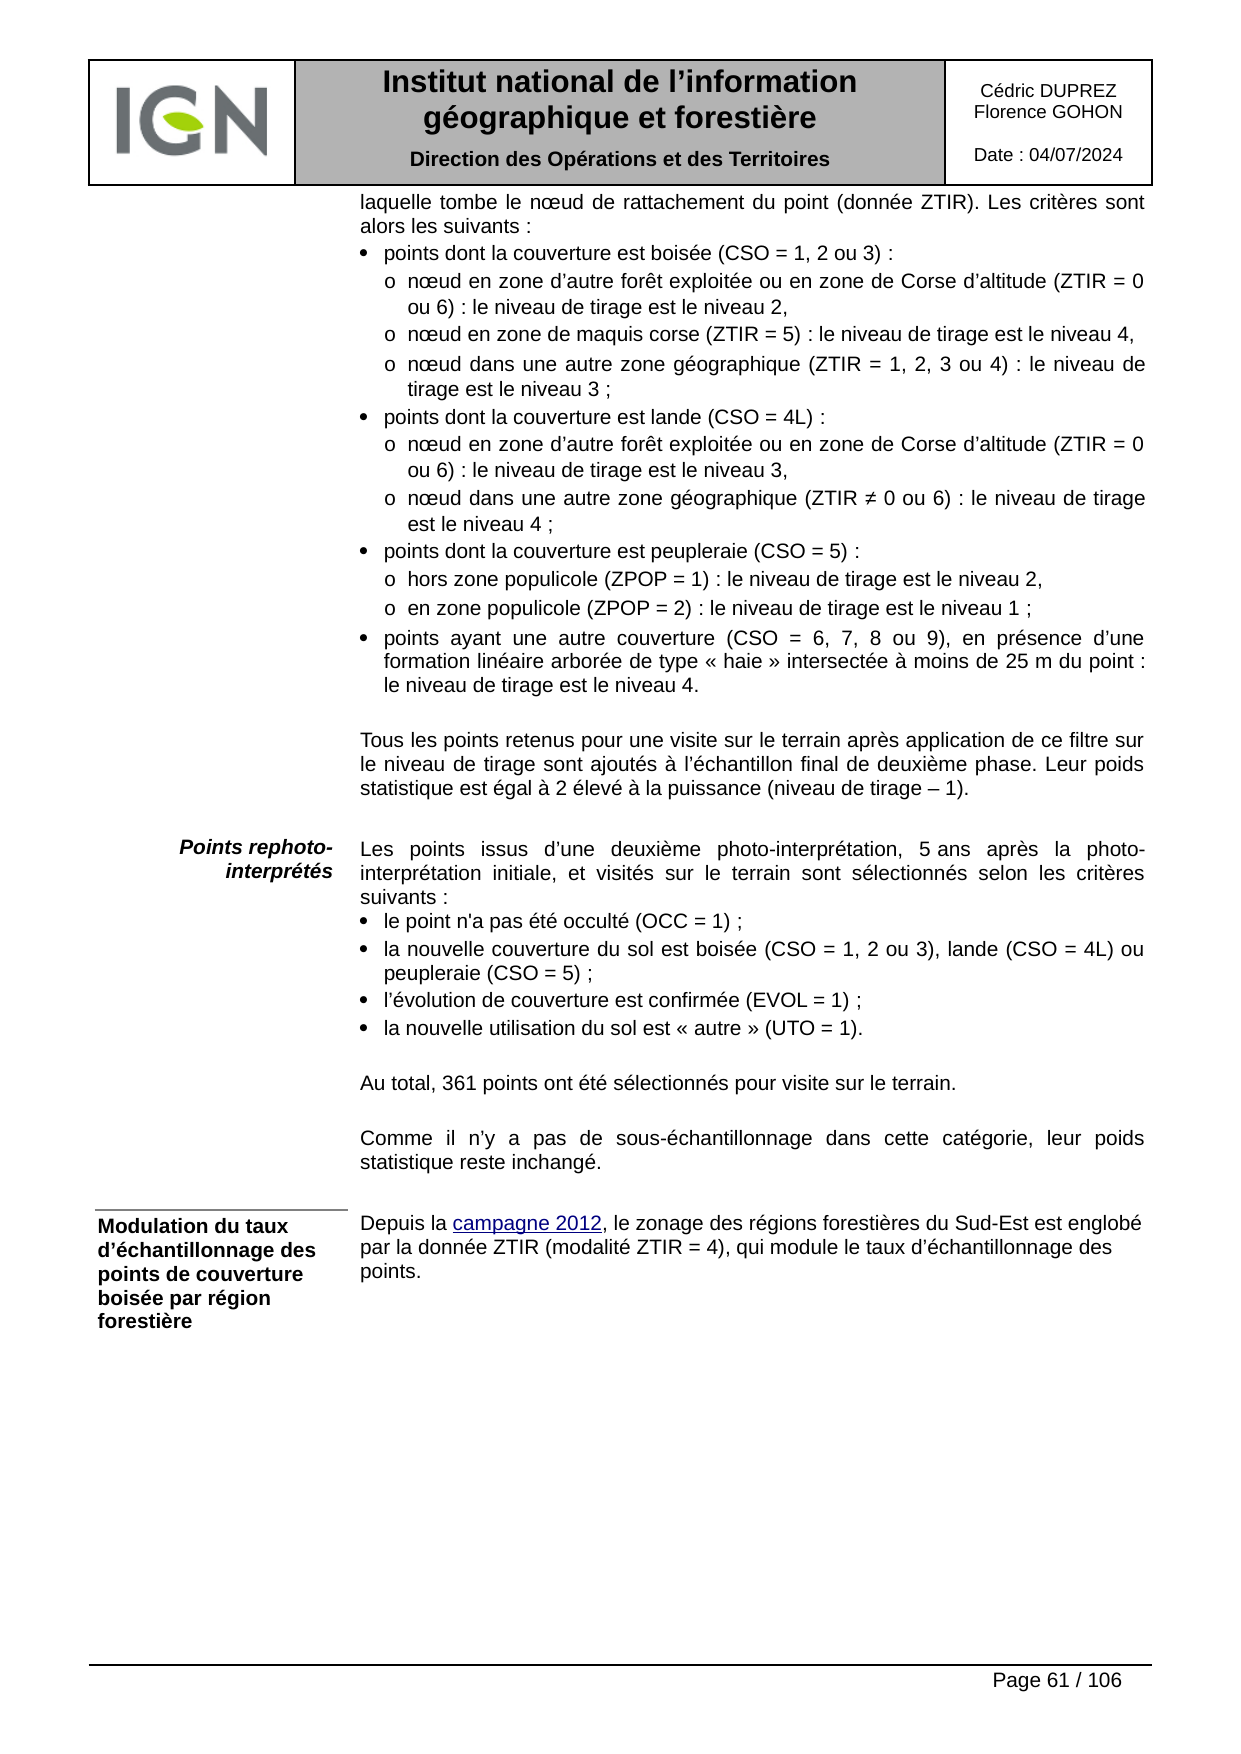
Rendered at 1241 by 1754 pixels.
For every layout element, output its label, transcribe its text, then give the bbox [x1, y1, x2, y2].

table_cell Depuis la campagne 2012, le zonage des régions forestières du Sud-Est est englobé par la donnée ZTIR (modalité ZTIR = 4), qui module le taux d’échantillonnage des points. [354, 1207, 1152, 1342]
picture [91, 62, 293, 180]
table_cell laquelle tombe le nœud de rattachement du point (donnée ZTIR). Les critères sont alors les suivants : points dont la couverture est boisée (CSO = 1, 2 ou 3) : nœud en zone d’autre forêt exploitée ou en zone de Corse d’altitude (ZTIR = 0 ou 6) : le niveau de tirage est le niveau 2, nœud en zone de maquis corse (ZTIR = 5) : le niveau de tirage est le niveau 4, nœud dans une autre zone géographique (ZTIR = 1, 2, 3 ou 4) : le niveau de tirage est le niveau 3 ; points dont la couverture est lande (CSO = 4L) : nœud en zone d’autre forêt exploitée ou en zone de Corse d’altitude (ZTIR = 0 ou 6) : le niveau de tirage est le niveau 3, nœud dans une autre zone géographique (ZTIR ≠ 0 ou 6) : le niveau de tirage est le niveau 4 ; points dont la couverture est peupleraie (CSO = 5) : hors zone populicole (ZPOP = 1) : le niveau de tirage est le niveau 2, en zone populicole (ZPOP = 2) : le niveau de tirage est le niveau 1 ; points ayant une autre couverture (CSO = 6, 7, 8 ou 9), en présence d’une formation linéaire arborée de type « haie » intersectée à moins de 25 m du point : le niveau de tirage est le niveau 4. Tous les points retenus pour une visite sur le terrain après application de ce filtre sur le niveau de tirage sont ajoutés à l’échantillon final de deuxième phase. Leur poids statistique est égal à 2 élevé à la puissance (niveau de tirage – 1). [354, 186, 1152, 834]
table_cell Les points issus d’une deuxième photo-interprétation, 5 ans après la photo-interprétation initiale, et visités sur le terrain sont sélectionnés selon les critères suivants : le point n'a pas été occulté (OCC = 1) ; la nouvelle couverture du sol est boisée (CSO = 1, 2 ou 3), lande (CSO = 4L) ou peupleraie (CSO = 5) ; l’évolution de couverture est confirmée (EVOL = 1) ; la nouvelle utilisation du sol est « autre » (UTO = 1). Au total, 361 points ont été sélectionnés pour visite sur le terrain. Comme il n’y a pas de sous-échantillonnage dans cette catégorie, leur poids statistique reste inchangé. [354, 834, 1152, 1207]
table_cell [89, 186, 354, 834]
table_cell Modulation du taux d’échantillonnage des points de couverture boisée par région forestière [89, 1207, 354, 1342]
table_cell Points rephoto-interprétés [89, 834, 354, 1207]
